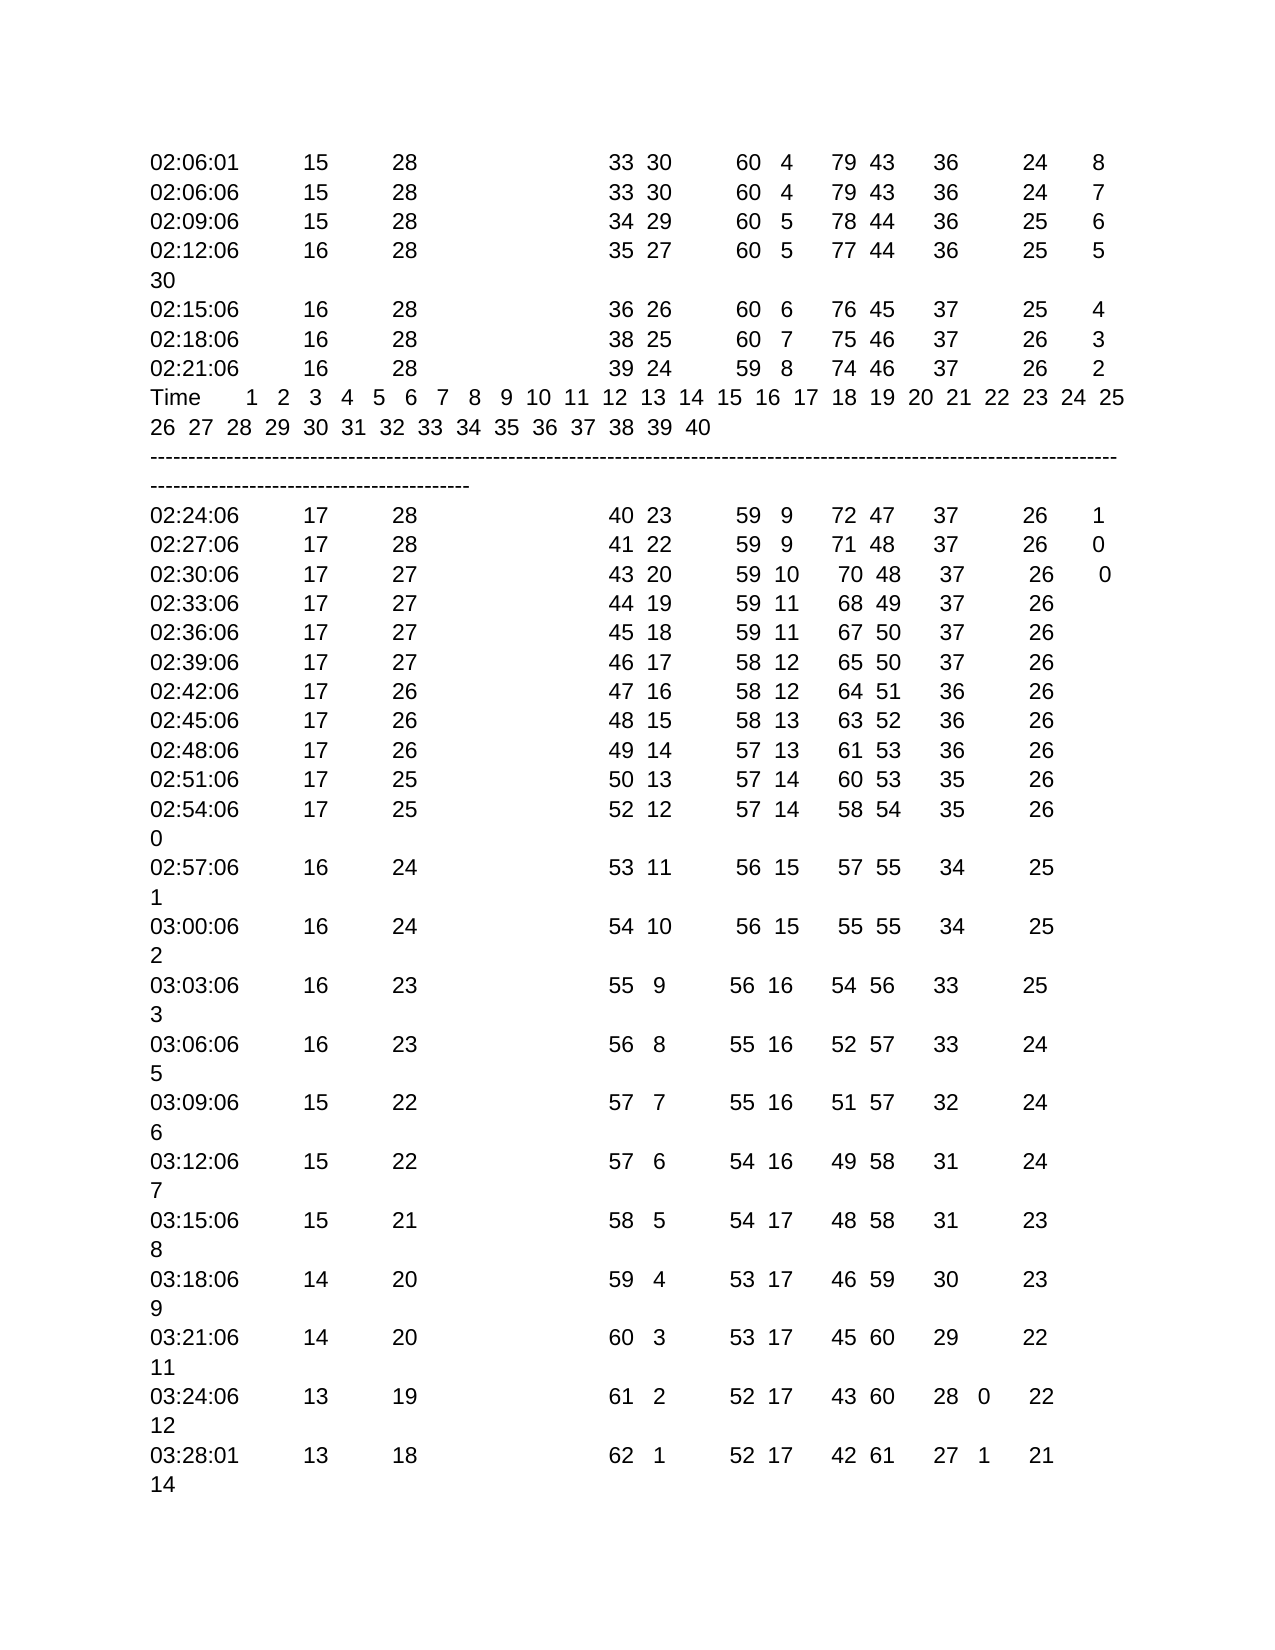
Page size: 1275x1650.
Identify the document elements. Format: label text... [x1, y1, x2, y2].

text 02:48:06 17 26 49 14 57 13 61 53 36 26 [150, 737, 1125, 763]
text 03:21:06 14 20 60 3 53 17 45 60 29 22 11 [150, 1325, 1125, 1380]
text 02:09:06 15 28 34 29 60 5 78 44 36 25 6 [150, 209, 1125, 234]
text 02:51:06 17 25 50 13 57 14 60 53 35 26 [150, 767, 1125, 792]
text 02:18:06 16 28 38 25 60 7 75 46 37 26 3 [150, 326, 1125, 352]
text 02:06:01 15 28 33 30 60 4 79 43 36 24 8 [150, 150, 1125, 176]
text 03:12:06 15 22 57 6 54 16 49 58 31 24 7 [150, 1149, 1125, 1204]
text 02:33:06 17 27 44 19 59 11 68 49 37 26 [150, 591, 1125, 616]
text 02:24:06 17 28 40 23 59 9 72 47 37 26 1 [150, 502, 1125, 528]
text 02:27:06 17 28 41 22 59 9 71 48 37 26 0 [150, 532, 1125, 557]
text Time 1 2 3 4 5 6 7 8 9 10 11 12 13 14 15 16 17 18 19 20 21 22 23 24 25 26 27 28 29 30 31 32 33 34 35 36 37 38 39 40 [150, 385, 1125, 440]
text 02:30:06 17 27 43 20 59 10 70 48 37 26 0 [150, 561, 1125, 587]
text 03:15:06 15 21 58 5 54 17 48 58 31 23 8 [150, 1207, 1125, 1262]
text 03:06:06 16 23 56 8 55 16 52 57 33 24 5 [150, 1031, 1125, 1086]
text 03:28:01 13 18 62 1 52 17 42 61 27 1 21 14 [150, 1442, 1125, 1497]
text 02:57:06 16 24 53 11 56 15 57 55 34 25 1 [150, 855, 1125, 910]
text 03:09:06 15 22 57 7 55 16 51 57 32 24 6 [150, 1090, 1125, 1145]
text 03:03:06 16 23 55 9 56 16 54 56 33 25 3 [150, 972, 1125, 1027]
text 02:42:06 17 26 47 16 58 12 64 51 36 26 [150, 679, 1125, 704]
text 03:00:06 16 24 54 10 56 15 55 55 34 25 2 [150, 914, 1125, 969]
text 02:12:06 16 28 35 27 60 5 77 44 36 25 5 30 [150, 238, 1125, 293]
text 02:21:06 16 28 39 24 59 8 74 46 37 26 2 [150, 356, 1125, 381]
text 02:15:06 16 28 36 26 60 6 76 45 37 25 4 [150, 297, 1125, 322]
text 03:18:06 14 20 59 4 53 17 46 59 30 23 9 [150, 1266, 1125, 1321]
text 02:39:06 17 27 46 17 58 12 65 50 37 26 [150, 649, 1125, 675]
text 02:45:06 17 26 48 15 58 13 63 52 36 26 [150, 708, 1125, 734]
text 02:36:06 17 27 45 18 59 11 67 50 37 26 [150, 620, 1125, 646]
text ------------------------------------------------------------------------------------------------------------------------------------------------------------------------- [150, 444, 1125, 499]
text 02:06:06 15 28 33 30 60 4 79 43 36 24 7 [150, 179, 1125, 205]
text 02:54:06 17 25 52 12 57 14 58 54 35 26 0 [150, 796, 1125, 851]
text 03:24:06 13 19 61 2 52 17 43 60 28 0 22 12 [150, 1384, 1125, 1439]
